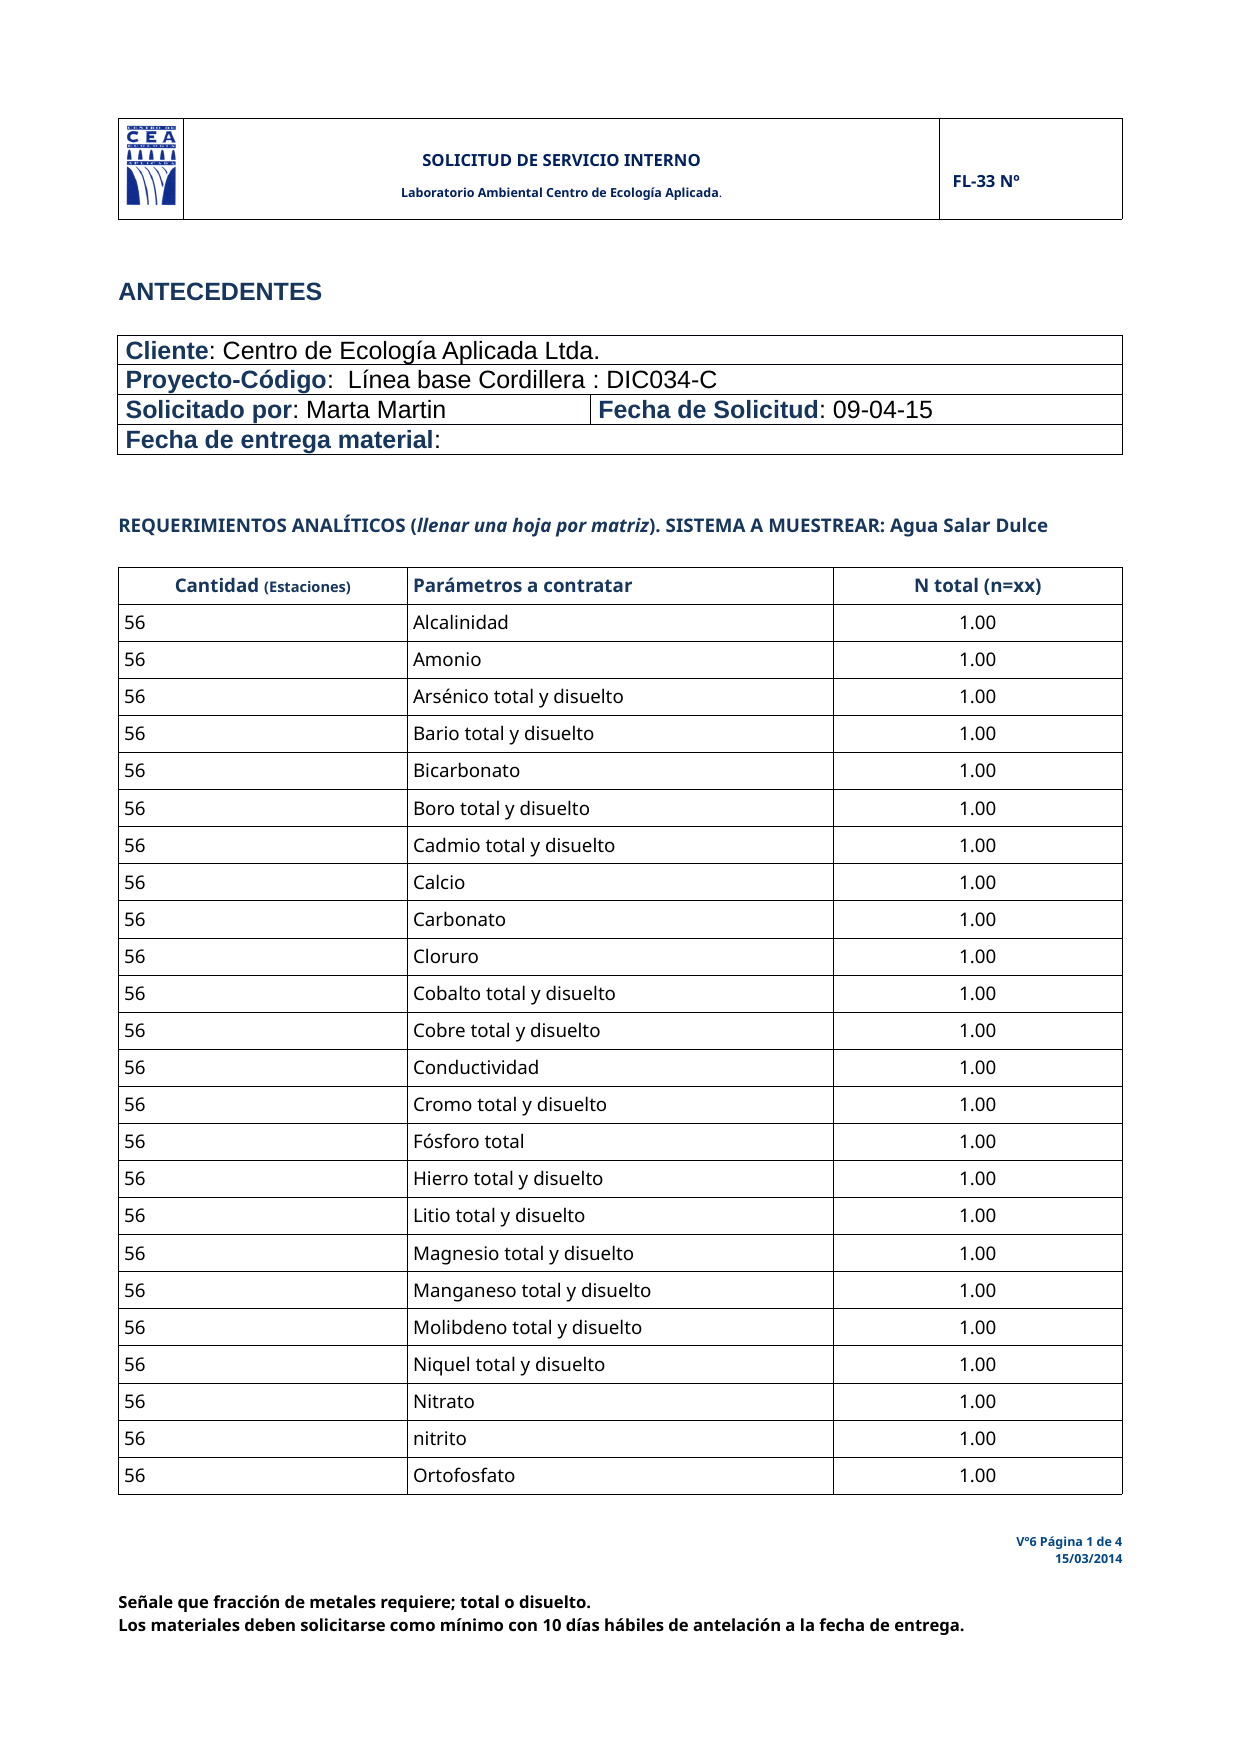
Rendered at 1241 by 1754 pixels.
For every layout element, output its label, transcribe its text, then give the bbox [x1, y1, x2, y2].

table_cell 1.00 [834, 1087, 1122, 1123]
table_cell 56 [119, 679, 407, 715]
table_cell Magnesio total y disuelto [408, 1235, 833, 1271]
table_cell nitrito [408, 1421, 833, 1457]
table_cell 1.00 [834, 827, 1122, 863]
table_cell 56 [119, 716, 407, 752]
table_cell 56 [119, 1087, 407, 1123]
table_cell Fecha de Solicitud: 09-04-15 [591, 395, 1122, 424]
table_cell Bicarbonato [408, 753, 833, 789]
table_header Cantidad (Estaciones) [119, 568, 407, 604]
table_cell Hierro total y disuelto [408, 1161, 833, 1197]
table_header Parámetros a contratar [408, 568, 833, 604]
table_cell 56 [119, 1458, 407, 1494]
table_cell Cloruro [408, 939, 833, 974]
table_cell 56 [119, 1013, 407, 1049]
table_cell 1.00 [834, 864, 1122, 900]
table_cell 56 [119, 1198, 407, 1234]
table_cell Cobre total y disuelto [408, 1013, 833, 1049]
table_cell Fósforo total [408, 1124, 833, 1160]
table_cell 1.00 [834, 976, 1122, 1012]
table_cell Manganeso total y disuelto [408, 1272, 833, 1308]
text REQUERIMIENTOS ANALÍTICOS (llenar una hoja por matriz). SISTEMA A MUESTREAR: Agua Salar Dulce [118, 512, 1122, 538]
table_cell 56 [119, 1272, 407, 1308]
table_cell Nitrato [408, 1384, 833, 1419]
table_header N total (n=xx) [834, 568, 1122, 604]
table_cell 56 [119, 605, 407, 641]
table_header Cliente: Centro de Ecología Aplicada Ltda. [118, 336, 1122, 364]
table_cell 1.00 [834, 939, 1122, 974]
table_cell 1.00 [834, 1161, 1122, 1197]
table_cell 56 [119, 1235, 407, 1271]
table_cell Solicitado por: Marta Martin [118, 395, 590, 424]
table_cell 1.00 [834, 1013, 1122, 1049]
table_cell 1.00 [834, 790, 1122, 826]
table_cell 1.00 [834, 1124, 1122, 1160]
table_cell Carbonato [408, 901, 833, 937]
table_cell Litio total y disuelto [408, 1198, 833, 1234]
table_cell Ortofosfato [408, 1458, 833, 1494]
table_cell Arsénico total y disuelto [408, 679, 833, 715]
table_cell Cadmio total y disuelto [408, 827, 833, 863]
table_cell 56 [119, 1050, 407, 1086]
table_cell 1.00 [834, 901, 1122, 937]
table_cell 1.00 [834, 1272, 1122, 1308]
table_cell Calcio [408, 864, 833, 900]
table_cell Conductividad [408, 1050, 833, 1086]
table_cell 1.00 [834, 716, 1122, 752]
table_cell Amonio [408, 642, 833, 678]
table_cell 1.00 [834, 1050, 1122, 1086]
table_cell Proyecto-Código: Línea base Cordillera : DIC034-C [118, 365, 1122, 394]
table_cell 56 [119, 642, 407, 678]
table_cell 56 [119, 1384, 407, 1419]
table_cell 1.00 [834, 1235, 1122, 1271]
table_cell Fecha de entrega material: [118, 425, 1122, 454]
table_cell Boro total y disuelto [408, 790, 833, 826]
table_cell Cobalto total y disuelto [408, 976, 833, 1012]
table_cell 56 [119, 864, 407, 900]
table_cell 56 [119, 939, 407, 974]
table_cell 56 [119, 1124, 407, 1160]
table_cell 56 [119, 790, 407, 826]
table_cell 1.00 [834, 1309, 1122, 1345]
table_cell Niquel total y disuelto [408, 1346, 833, 1382]
table_cell 1.00 [834, 605, 1122, 641]
table_cell 1.00 [834, 1458, 1122, 1494]
table_cell 56 [119, 1309, 407, 1345]
text ANTECEDENTES [118, 277, 1122, 306]
table_cell 56 [119, 901, 407, 937]
table_cell 1.00 [834, 679, 1122, 715]
table_cell 56 [119, 1161, 407, 1197]
table_cell 56 [119, 1421, 407, 1457]
table_cell 1.00 [834, 642, 1122, 678]
table_cell 56 [119, 1346, 407, 1382]
table_cell Alcalinidad [408, 605, 833, 641]
table_cell 56 [119, 827, 407, 863]
table_cell 1.00 [834, 753, 1122, 789]
table_cell 1.00 [834, 1384, 1122, 1419]
table_cell Cromo total y disuelto [408, 1087, 833, 1123]
table_cell 56 [119, 976, 407, 1012]
picture [124, 123, 179, 207]
table_cell 56 [119, 753, 407, 789]
table_cell Molibdeno total y disuelto [408, 1309, 833, 1345]
table_cell Bario total y disuelto [408, 716, 833, 752]
table_cell 1.00 [834, 1346, 1122, 1382]
table_cell 1.00 [834, 1421, 1122, 1457]
table_cell 1.00 [834, 1198, 1122, 1234]
